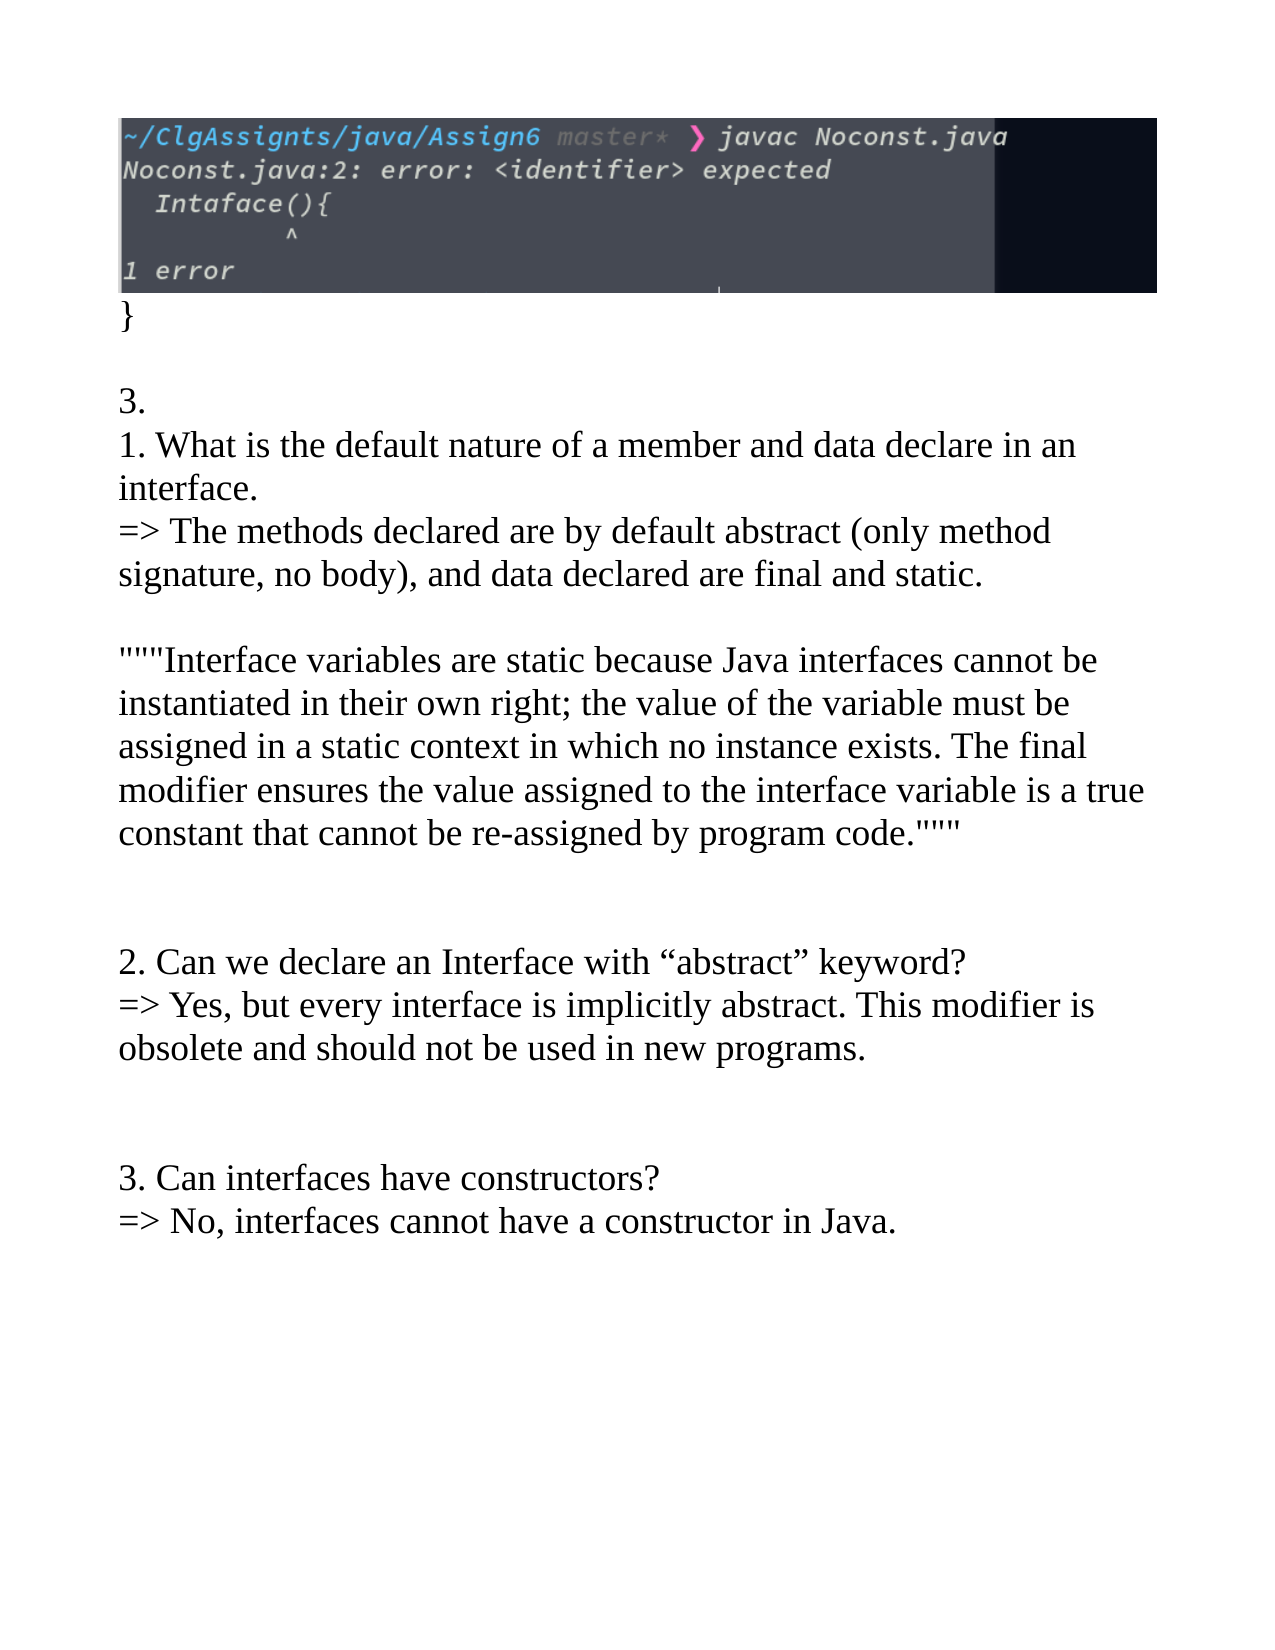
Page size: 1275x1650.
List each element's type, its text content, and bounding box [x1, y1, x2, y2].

text interface. [118, 465, 1157, 508]
text 1. What is the default nature of a member and data declare in an [118, 422, 1157, 465]
text 3. Can interfaces have constructors? [118, 1155, 1157, 1198]
text => The methods declared are by default abstract (only method signature, no body), and data declared are final and static. [118, 508, 1157, 594]
text => No, interfaces cannot have a constructor in Java. [118, 1198, 1157, 1241]
text 2. Can we declare an Interface with “abstract” keyword? [118, 939, 1157, 983]
text 3. [118, 379, 1157, 422]
text """Interface variables are static because Java interfaces cannot be instantiated in their own right; the value of the variable must be assigned in a static context in which no instance exists. The final modifier ensures the value assigned to the interface variable is a true constant that cannot be re-assigned by program code.""" [118, 638, 1157, 853]
picture [118, 118, 1157, 293]
text } [118, 293, 1157, 336]
text => Yes, but every interface is implicitly abstract. This modifier is obsolete and should not be used in new programs. [118, 983, 1157, 1069]
